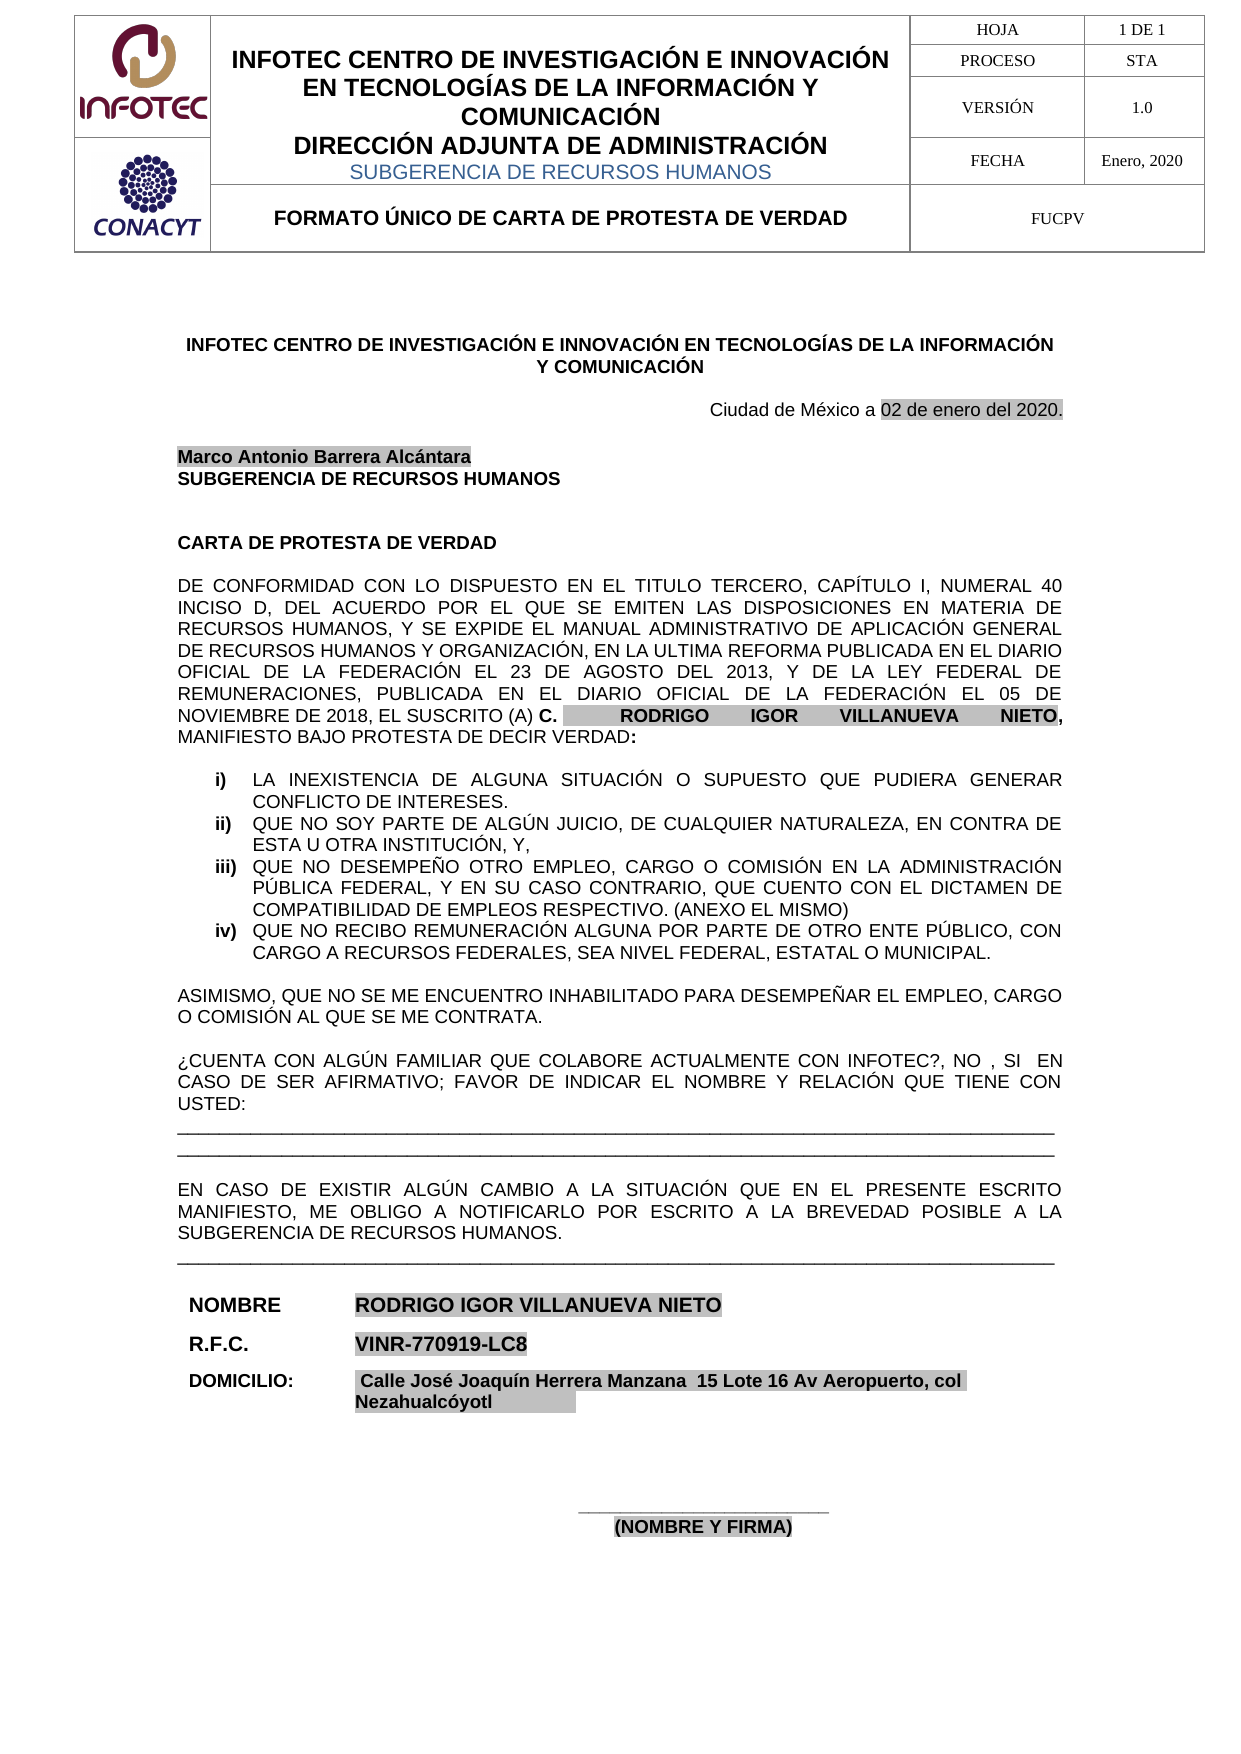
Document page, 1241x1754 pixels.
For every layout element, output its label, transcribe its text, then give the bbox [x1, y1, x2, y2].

text DE CONFORMIDAD CON LO DISPUESTO EN EL TITULO TERCERO, CAPÍTULO I, NUMERAL 40 INCISO D, DEL ACUERDO POR EL QUE SE EMITEN LAS DISPOSICIONES EN MATERIA DE RECURSOS HUMANOS, Y SE EXPIDE EL MANUAL ADMINISTRATIVO DE APLICACIÓN GENERAL DE RECURSOS HUMANOS Y ORGANIZACIÓN, EN LA ULTIMA REFORMA PUBLICADA EN EL DIARIO OFICIAL DE LA FEDERACIÓN EL 23 DE AGOSTO DEL 2013, Y DE LA LEY FEDERAL DE REMUNERACIONES, PUBLICADA EN EL DIARIO OFICIAL DE LA FEDERACIÓN EL 05 DE NOVIEMBRE DE 2018, EL SUSCRITO (A) C. RODRIGO IGOR VILLANUEVA NIETO, MANIFIESTO BAJO PROTESTA DE DECIR VERDAD: [177, 575, 1063, 748]
list QUE NO RECIBO REMUNERACIÓN ALGUNA POR PARTE DE OTRO ENTE PÚBLICO, CON CARGO A RECURSOS FEDERALES, SEA NIVEL FEDERAL, ESTATAL O MUNICIPAL. [215, 920, 1063, 963]
list LA INEXISTENCIA DE ALGUNA SITUACIÓN O SUPUESTO QUE PUDIERA GENERAR CONFLICTO DE INTERESES. [215, 769, 1063, 812]
text ASIMISMO, QUE NO SE ME ENCUENTRO INHABILITADO PARA DESEMPEÑAR EL EMPLEO, CARGO O COMISIÓN AL QUE SE ME CONTRATA. [177, 985, 1063, 1028]
table_cell VINR-770919-LC8 [344, 1326, 1063, 1364]
list QUE NO SOY PARTE DE ALGÚN JUICIO, DE CUALQUIER NATURALEZA, EN CONTRA DE ESTA U OTRA INSTITUCIÓN, Y, [215, 812, 1063, 855]
text Ciudad de México a 02 de enero del 2020. [177, 399, 1063, 420]
text SUBGERENCIA DE RECURSOS HUMANOS [177, 467, 1063, 489]
table_header NOMBRE [177, 1287, 344, 1326]
text Marco Antonio Barrera Alcántara [177, 446, 1063, 467]
list QUE NO DESEMPEÑO OTRO EMPLEO, CARGO O COMISIÓN EN LA ADMINISTRACIÓN PÚBLICA FEDERAL, Y EN SU CASO CONTRARIO, QUE CUENTO CON EL DICTAMEN DE COMPATIBILIDAD DE EMPLEOS RESPECTIVO. (ANEXO EL MISMO) [215, 855, 1063, 920]
table_header RODRIGO IGOR VILLANUEVA NIETO [344, 1287, 1063, 1326]
table_cell Calle José Joaquín Herrera Manzana 15 Lote 16 Av Aeropuerto, col Nezahualcóyotl [344, 1364, 1063, 1419]
text INFOTEC CENTRO DE INVESTIGACIÓN E INNOVACIÓN EN TECNOLOGÍAS DE LA INFORMACIÓN Y COMUNICACIÓN [177, 334, 1063, 377]
text CARTA DE PROTESTA DE VERDAD [177, 532, 1063, 553]
text ____________________________________________________________________________________ [177, 1243, 1063, 1265]
table_cell DOMICILIO: [177, 1364, 344, 1419]
text EN CASO DE EXISTIR ALGÚN CAMBIO A LA SITUACIÓN QUE EN EL PRESENTE ESCRITO MANIFIESTO, ME OBLIGO A NOTIFICARLO POR ESCRITO A LA BREVEDAD POSIBLE A LA SUBGERENCIA DE RECURSOS HUMANOS. [177, 1179, 1063, 1243]
table_cell R.F.C. [177, 1326, 344, 1364]
table_cell ________________________ (NOMBRE Y FIRMA) [344, 1419, 1063, 1537]
text ¿CUENTA CON ALGÚN FAMILIAR QUE COLABORE ACTUALMENTE CON INFOTEC?, NO , SI EN CASO DE SER AFIRMATIVO; FAVOR DE INDICAR EL NOMBRE Y RELACIÓN QUE TIENE CON USTED: ________________________________________________________________________________________________________________________________________________________________________ [177, 1049, 1063, 1157]
table_cell [177, 1419, 344, 1537]
